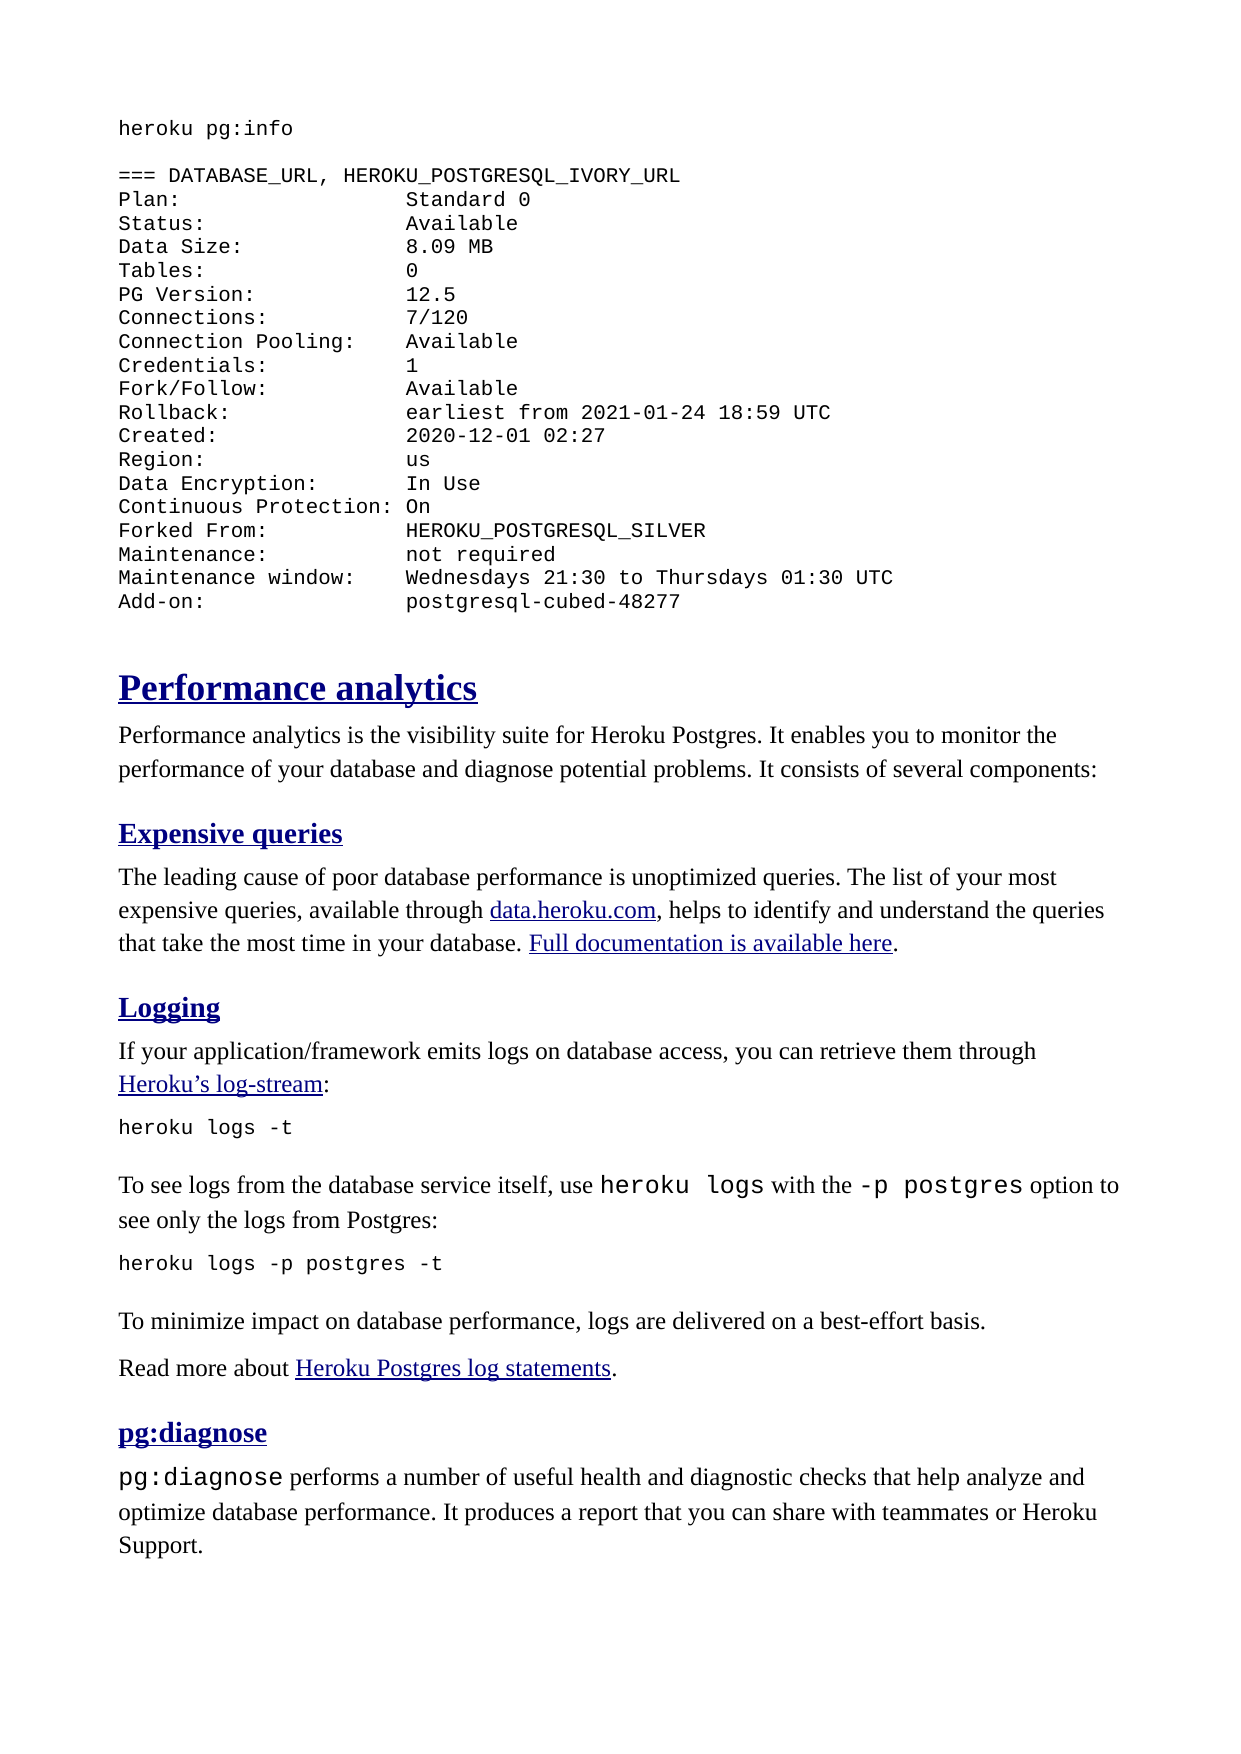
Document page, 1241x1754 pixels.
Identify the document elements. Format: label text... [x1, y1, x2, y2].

text To see logs from the database service itself, use heroku logs with the -p postgres option to see only the logs from Postgres: [118, 1170, 1122, 1234]
text Status: Available [118, 213, 1122, 236]
subtitle Performance analytics [118, 665, 1122, 708]
text Data Encryption: In Use [118, 473, 1122, 496]
text heroku pg:info [118, 118, 1122, 142]
text Data Size: 8.09 MB [118, 236, 1122, 260]
text Read more about Heroku Postgres log statements. [118, 1353, 1122, 1382]
text pg:diagnose performs a number of useful health and diagnostic checks that help analyze and optimize database performance. It produces a report that you can share with teammates or Heroku Support. [118, 1462, 1122, 1558]
text Fork/Follow: Available [118, 378, 1122, 402]
text Forked From: HEROKU_POSTGRESQL_SILVER [118, 520, 1122, 544]
text Tables: 0 [118, 260, 1122, 284]
text Connection Pooling: Available [118, 331, 1122, 354]
text The leading cause of poor database performance is unoptimized queries. The list of your most expensive queries, available through data.heroku.com, helps to identify and understand the queries that take the most time in your database. Full documentation is available here. [118, 862, 1122, 957]
text Created: 2020-12-01 02:27 [118, 426, 1122, 449]
text === DATABASE_URL, HEROKU_POSTGRESQL_IVORY_URL [118, 165, 1122, 189]
text Add-on: postgresql-cubed-48277 [118, 591, 1122, 615]
text Maintenance window: Wednesdays 21:30 to Thursdays 01:30 UTC [118, 567, 1122, 591]
text Credentials: 1 [118, 354, 1122, 378]
text heroku logs -t [118, 1117, 1122, 1140]
text PG Version: 12.5 [118, 284, 1122, 307]
subtitle Logging [118, 990, 1122, 1024]
text Rollback: earliest from 2021-01-24 18:59 UTC [118, 402, 1122, 426]
subtitle pg:diagnose [118, 1416, 1122, 1449]
text Plan: Standard 0 [118, 189, 1122, 213]
subtitle Expensive queries [118, 816, 1122, 849]
text Connections: 7/120 [118, 307, 1122, 331]
text Region: us [118, 449, 1122, 473]
text heroku logs -p postgres -t [118, 1253, 1122, 1276]
text If your application/framework emits logs on database access, you can retrieve them through Heroku’s log-stream: [118, 1036, 1122, 1098]
text Maintenance: not required [118, 544, 1122, 567]
text Performance analytics is the visibility suite for Heroku Postgres. It enables you to monitor the performance of your database and diagnose potential problems. It consists of several components: [118, 721, 1122, 782]
text Continuous Protection: On [118, 496, 1122, 520]
text To minimize impact on database performance, logs are delivered on a best-effort basis. [118, 1306, 1122, 1334]
